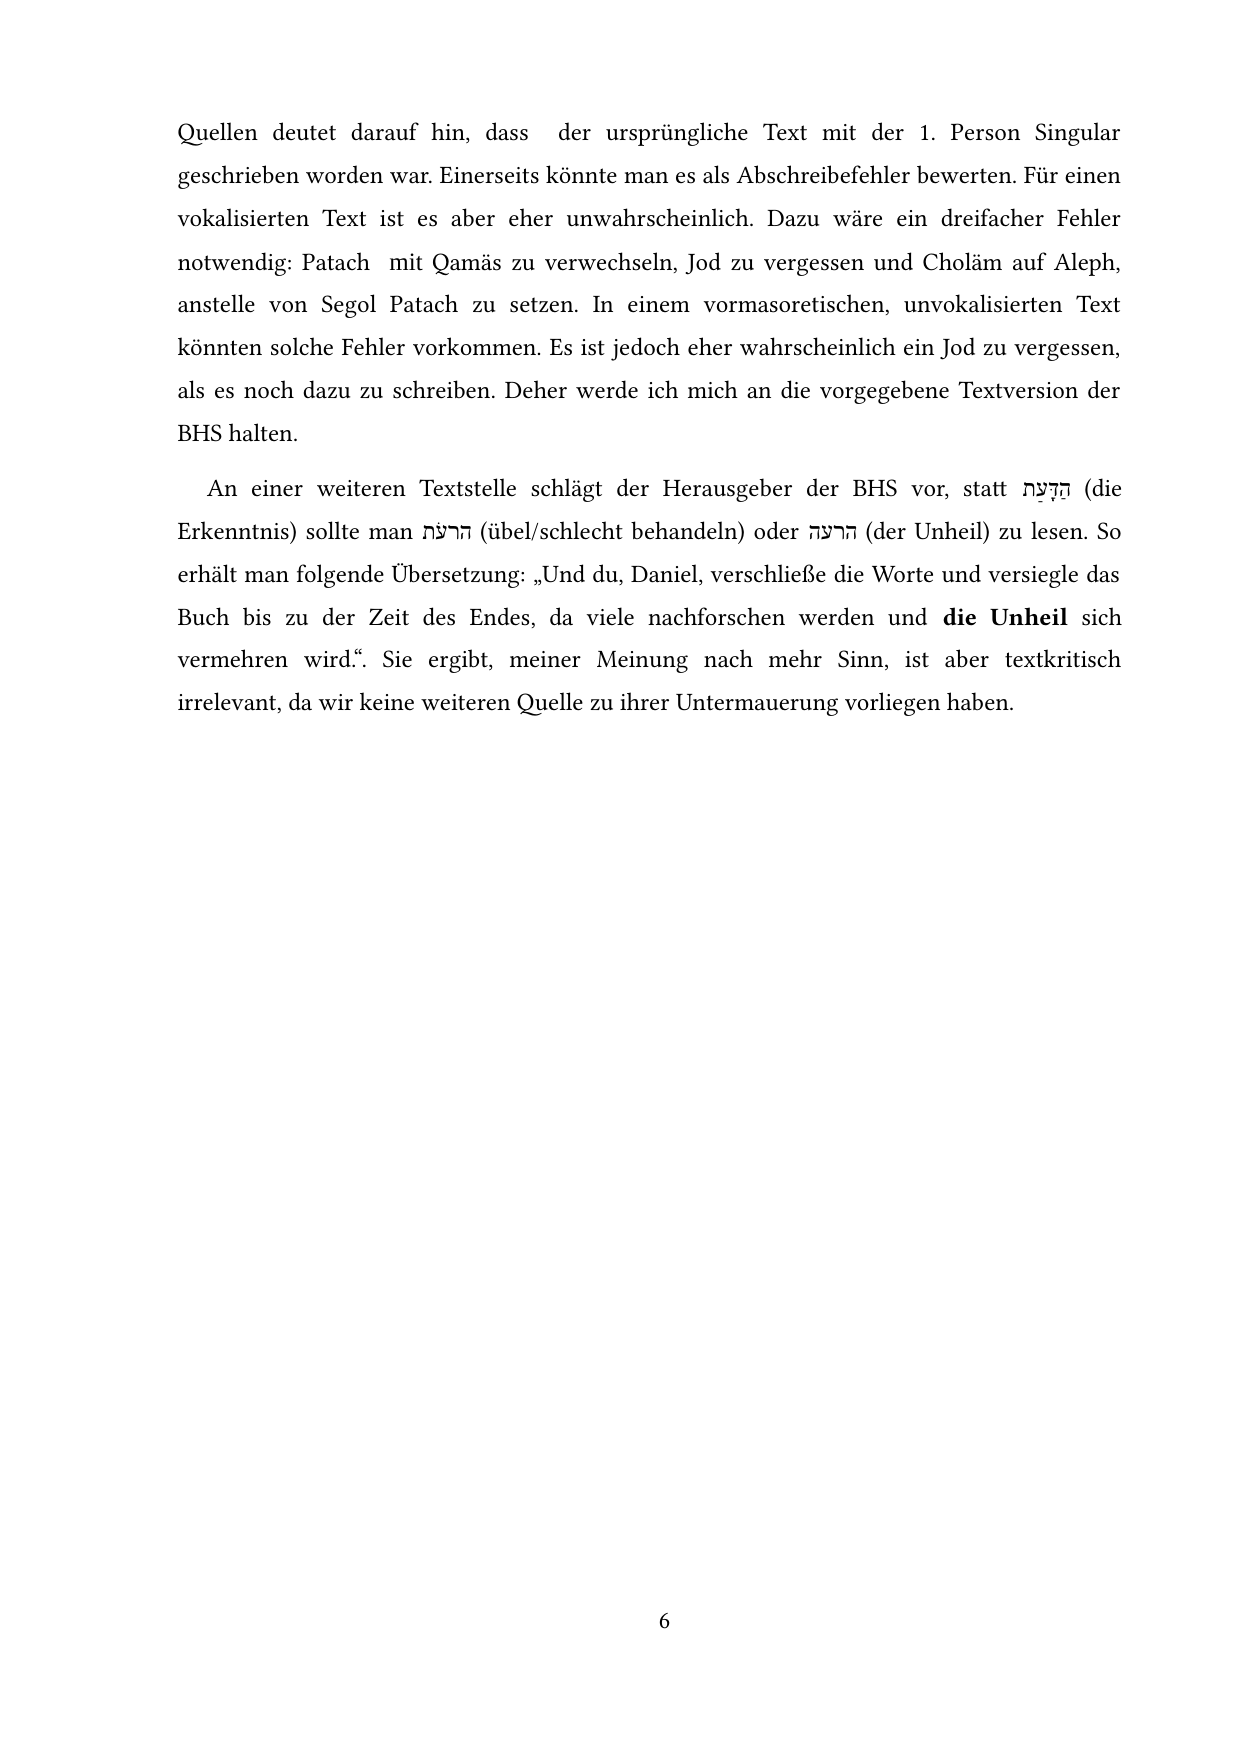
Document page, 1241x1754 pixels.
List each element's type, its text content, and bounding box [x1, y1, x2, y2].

text Bei der nächsten Textstelle, Dan 12,6, wird die 3. Person Singular וַיֹּאמֶר in den anderen Quellen 𝔊o'AQL𝔙 (hexaplanische Redaktion des Origenes – 230 n. Chr., Aquila – 130 n. Chr., Codex Marchalianus – 6. Jhd. n. Chr., lukianische Rezension – bis zu 312 n. Chr., Vulgata – 390-405 n. Chr.) als 1. Person Singular ואמר wiedergegeben. Eine große Anzahl von älteren Quellen deutet darauf hin, dass der ursprüngliche Text mit der 1. Person Singular geschrieben worden war. Einerseits könnte man es als Abschreibefehler bewerten. Für einen vokalisierten Text ist es aber eher unwahrscheinlich. Dazu wäre ein dreifacher Fehler notwendig: Patach mit Qamäs zu verwechseln, Jod zu vergessen und Choläm auf Aleph, anstelle von Segol Patach zu setzen. In einem vormasoretischen, unvokalisierten Text könnten solche Fehler vorkommen. Es ist jedoch eher wahrscheinlich ein Jod zu vergessen, als es noch dazu zu schreiben. Deher werde ich mich an die vorgegebene Textversion der BHS halten. [177, 118, 1122, 447]
text An einer weiteren Textstelle schlägt der Herausgeber der BHS vor, statt הַדָּֽעַת (die Erkenntnis) sollte man הרעֹת (übel/schlecht behandeln) oder הרעה (der Unheil) zu lesen. So erhält man folgende Übersetzung: „Und du, Daniel, verschließe die Worte und versiegle das Buch bis zu der Zeit des Endes, da viele nachforschen werden und die Unheil sich vermehren wird.“. Sie ergibt, meiner Meinung nach mehr Sinn, ist aber textkritisch irrelevant, da wir keine weiteren Quelle zu ihrer Untermauerung vorliegen haben. [177, 474, 1122, 717]
